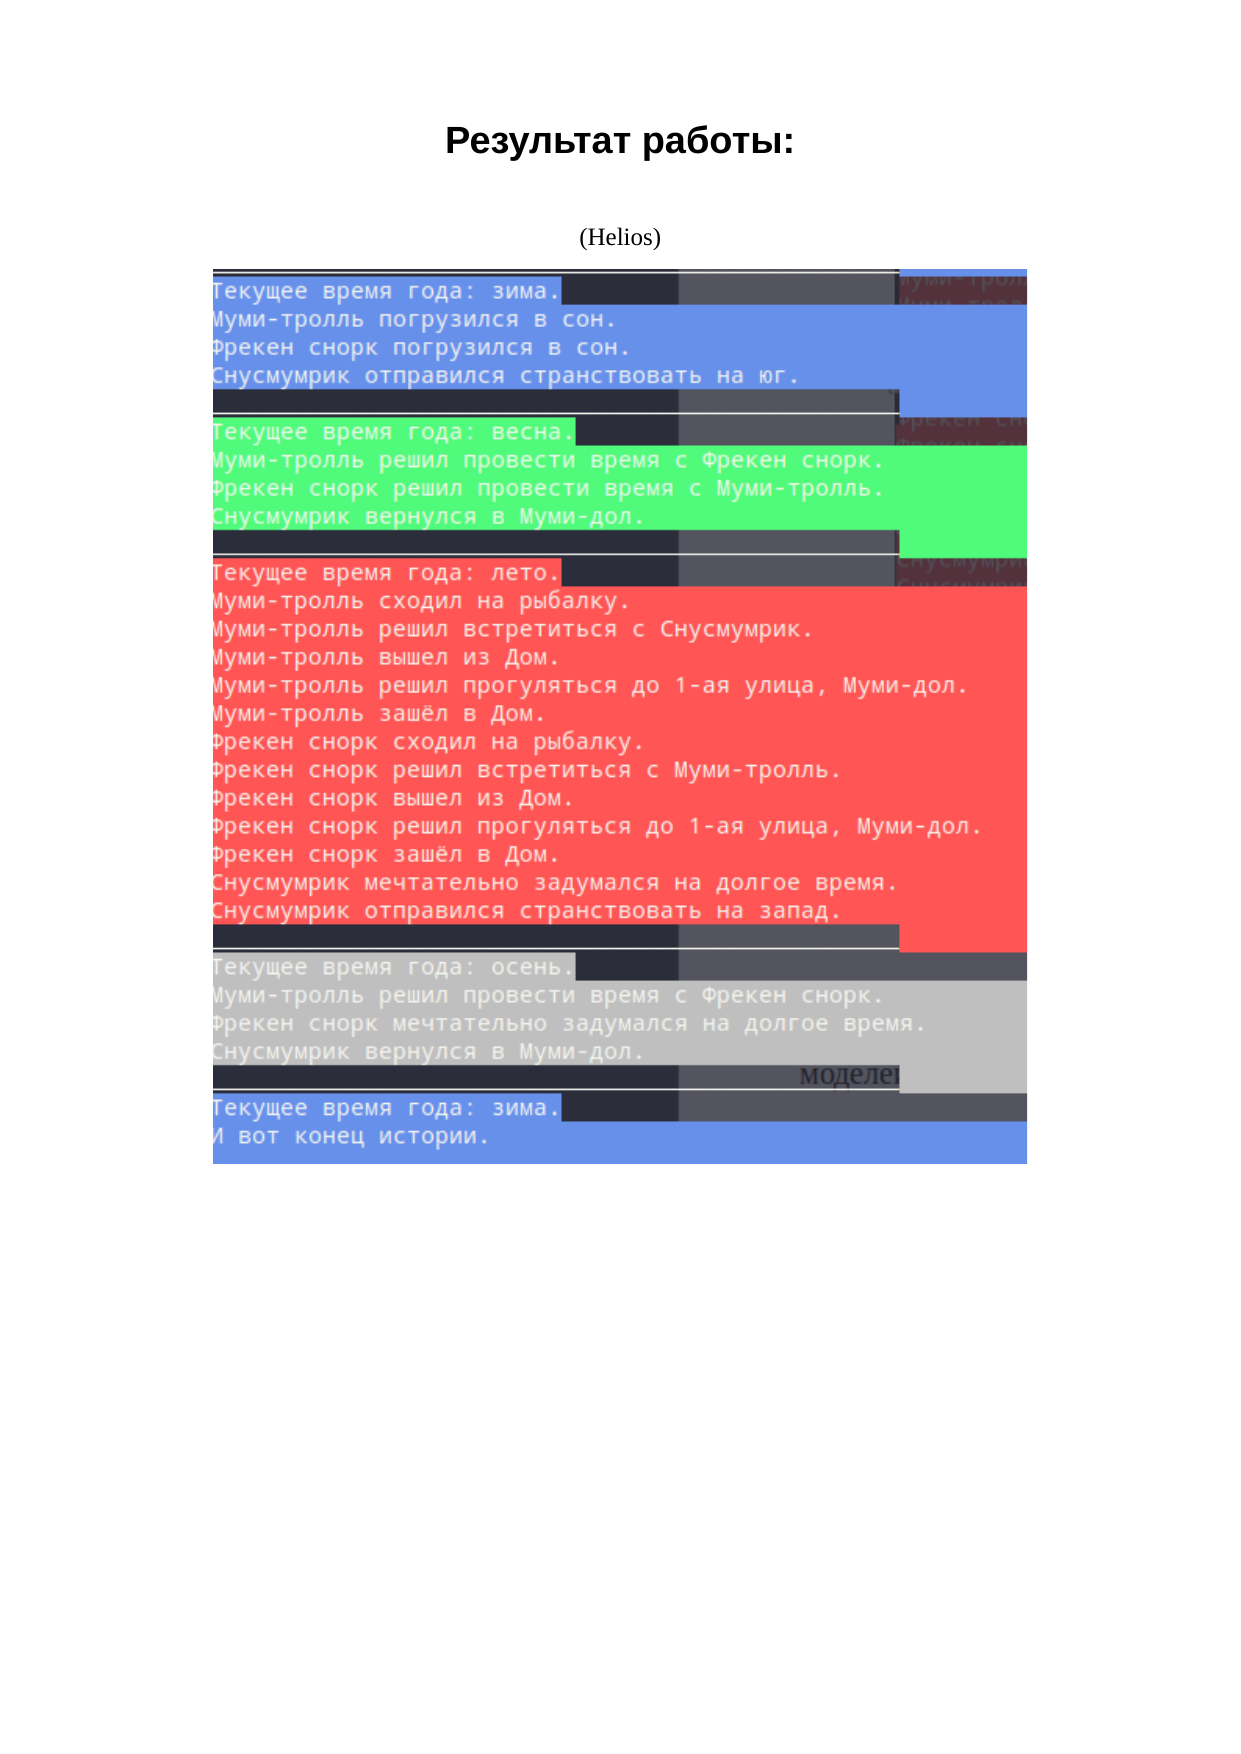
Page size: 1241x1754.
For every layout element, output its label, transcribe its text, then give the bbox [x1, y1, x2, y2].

picture [213, 269, 1028, 1164]
text (Helios) [118, 222, 1122, 251]
subtitle Результат работы: [118, 118, 1122, 162]
